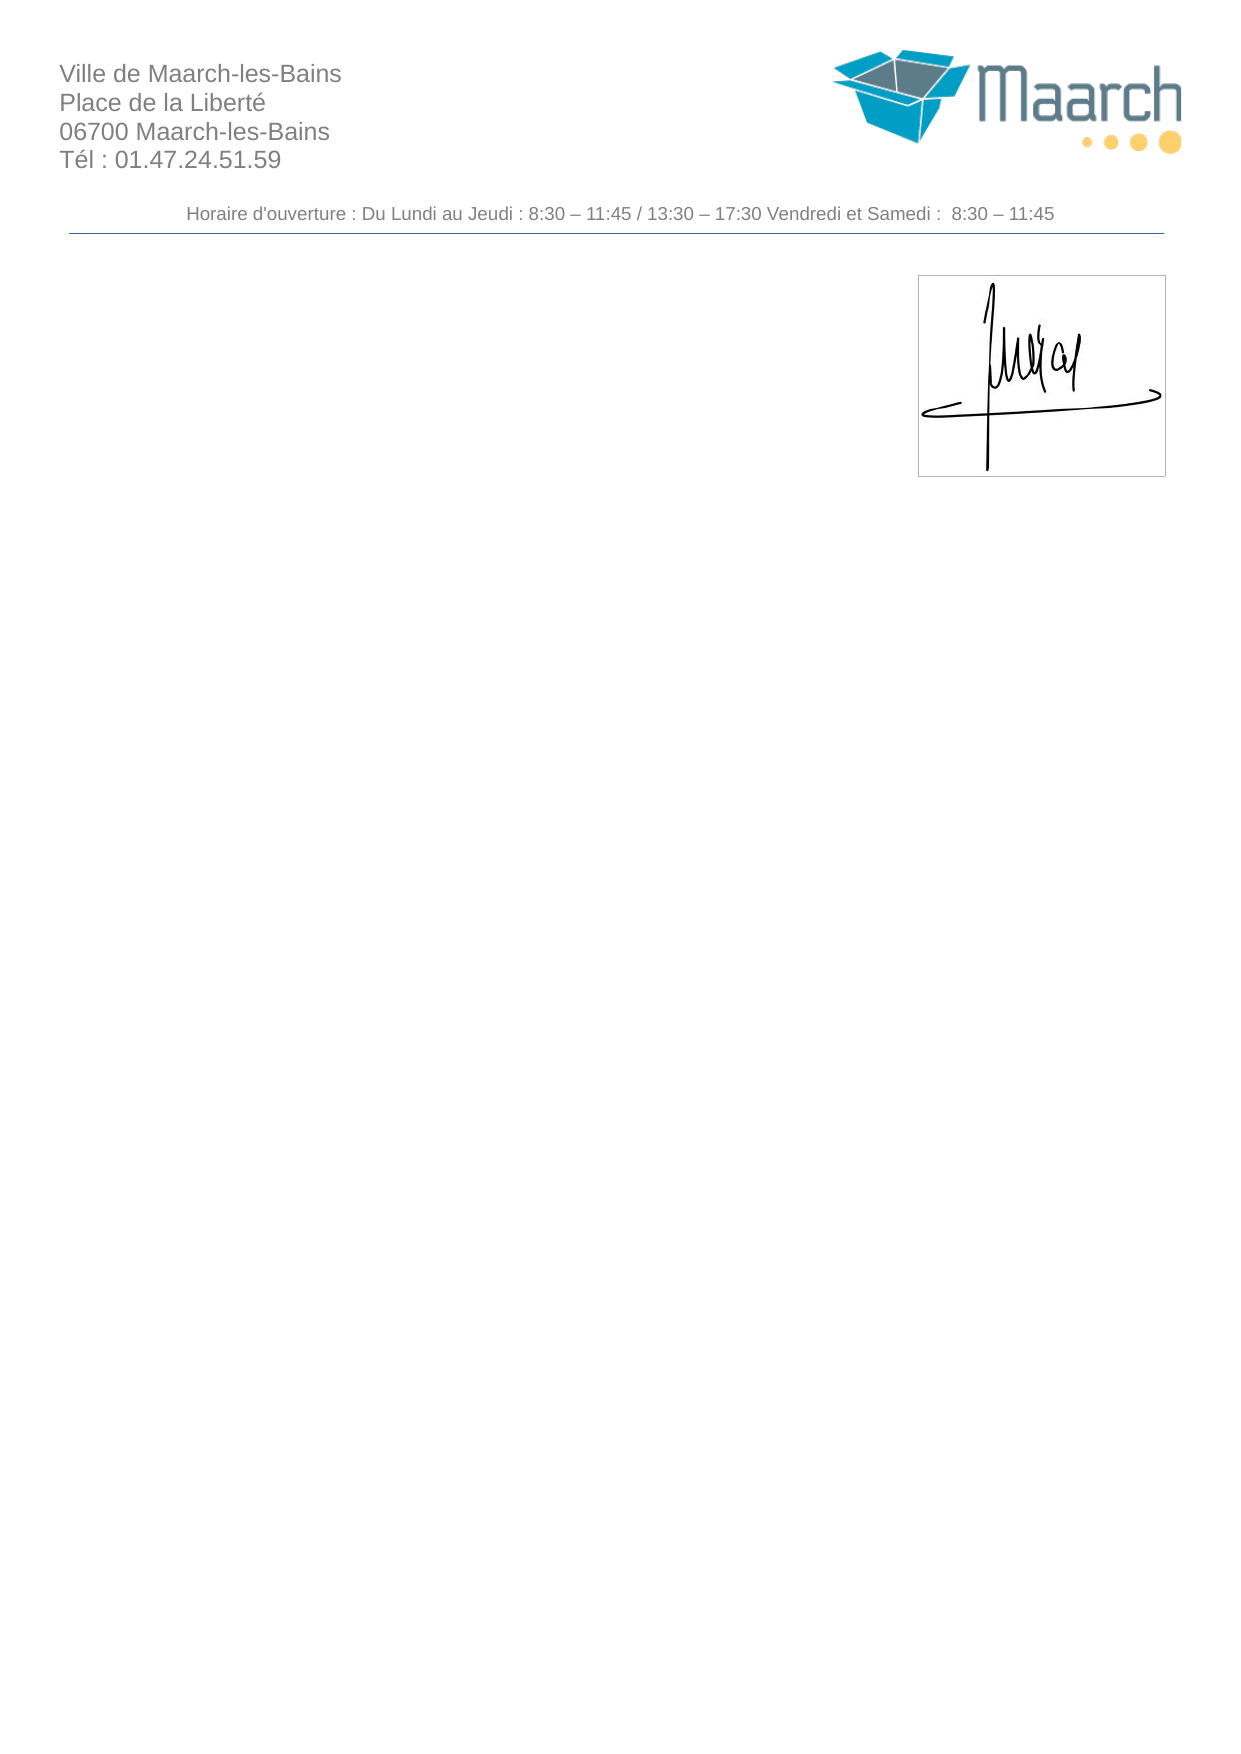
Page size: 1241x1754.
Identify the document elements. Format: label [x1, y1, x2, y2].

picture [920, 278, 1162, 474]
picture [832, 50, 1182, 154]
